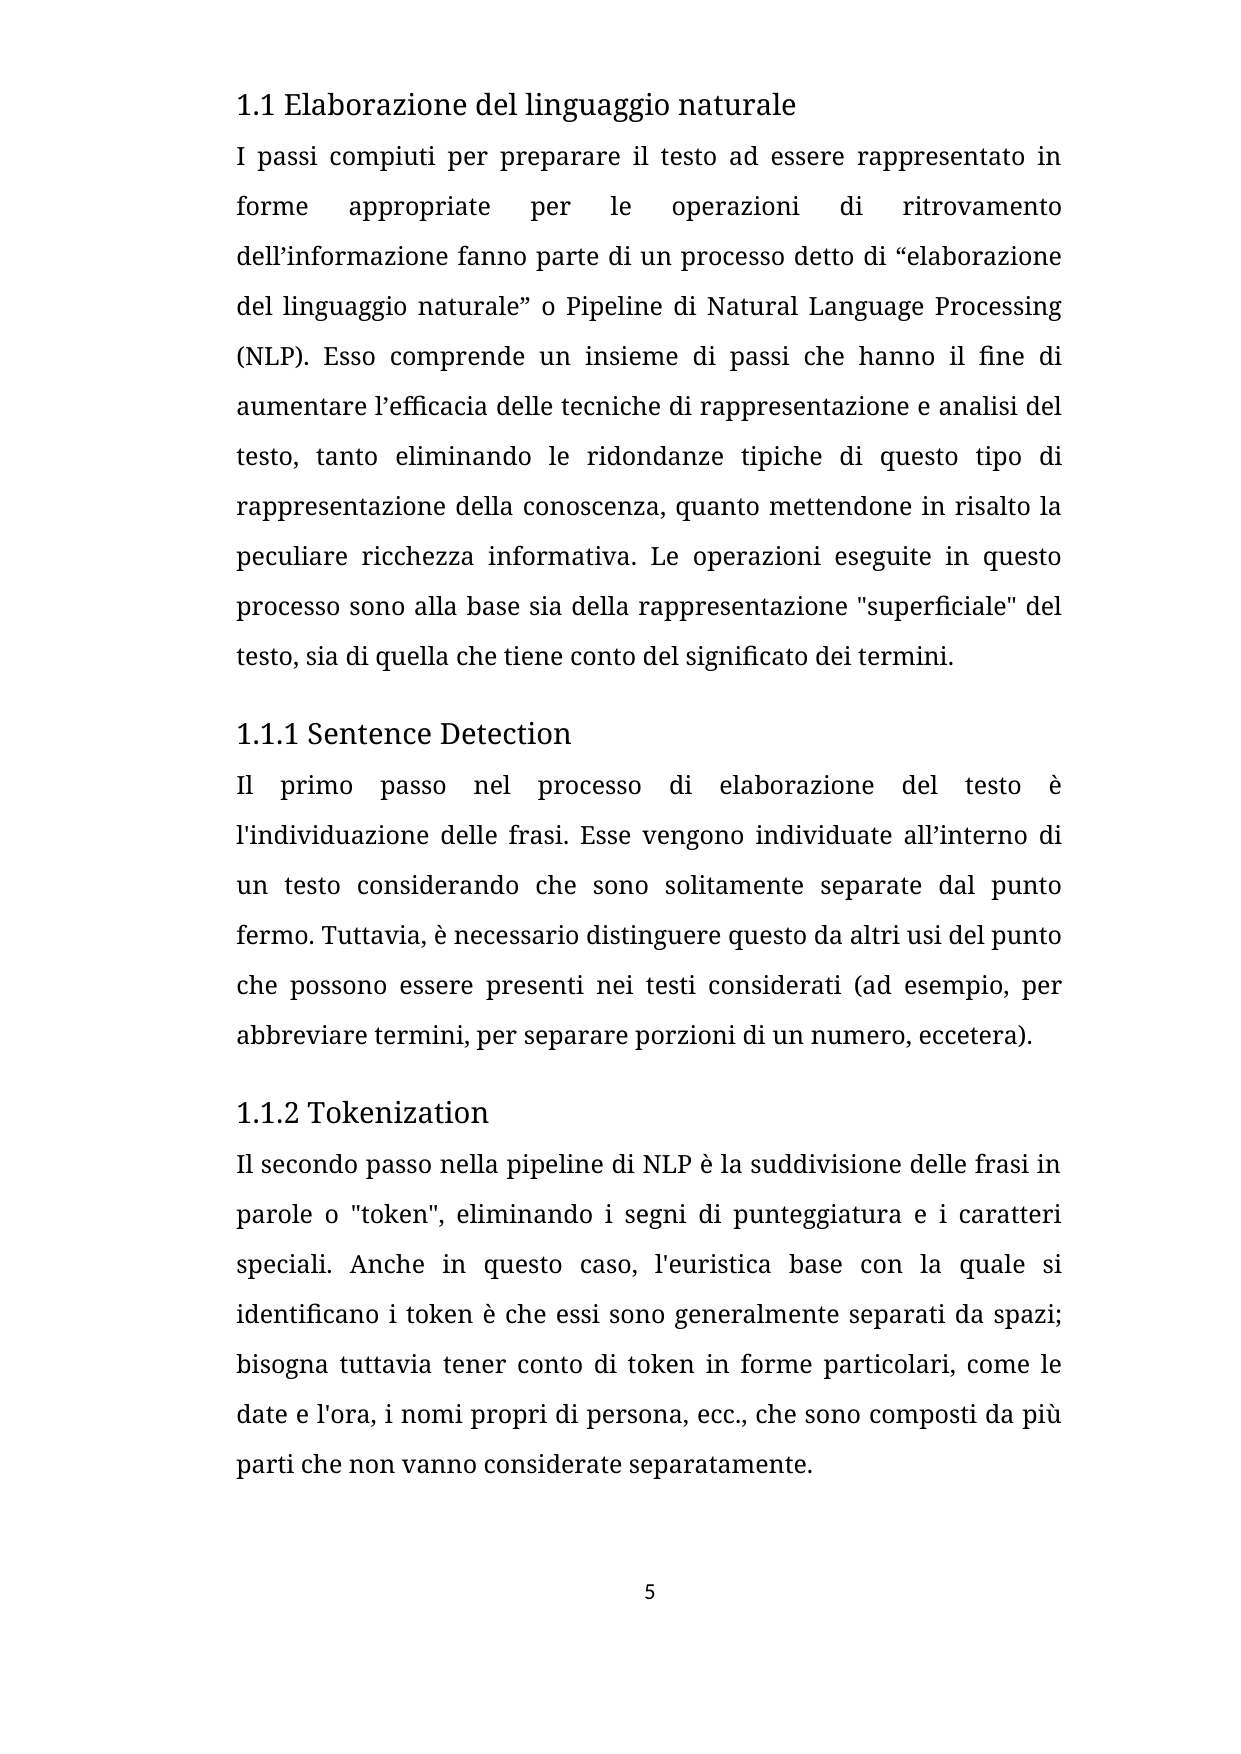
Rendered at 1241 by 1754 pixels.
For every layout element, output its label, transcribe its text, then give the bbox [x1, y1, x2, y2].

subtitle 1.1.2 Tokenization [236, 1083, 1063, 1133]
text Il secondo passo nella pipeline di NLP è la suddivisione delle frasi in parole o "token", eliminando i segni di punteggiatura e i caratteri speciali. Anche in questo caso, l'euristica base con la quale si identificano i token è che essi sono generalmente separati da spazi; bisogna tuttavia tener conto di token in forme particolari, come le date e l'ora, i nomi propri di persona, ecc., che sono composti da più parti che non vanno considerate separatamente. [236, 1133, 1063, 1483]
text I passi compiuti per preparare il testo ad essere rappresentato in forme appropriate per le operazioni di ritrovamento dell’informazione fanno parte di un processo detto di “elaborazione del linguaggio naturale” o Pipeline di Natural Language Processing (NLP). Esso comprende un insieme di passi che hanno il fine di aumentare l’efficacia delle tecniche di rappresentazione e analisi del testo, tanto eliminando le ridondanze tipiche di questo tipo di rappresentazione della conoscenza, quanto mettendone in risalto la peculiare ricchezza informativa. Le operazioni eseguite in questo processo sono alla base sia della rappresentazione "superficiale" del testo, sia di quella che tiene conto del significato dei termini. [236, 125, 1063, 675]
subtitle 1.1.1 Sentence Detection [236, 704, 1063, 754]
text 1.1 Elaborazione del linguaggio naturale [236, 75, 1063, 125]
text Il primo passo nel processo di elaborazione del testo è l'individuazione delle frasi. Esse vengono individuate all’interno di un testo considerando che sono solitamente separate dal punto fermo. Tuttavia, è necessario distinguere questo da altri usi del punto che possono essere presenti nei testi considerati (ad esempio, per abbreviare termini, per separare porzioni di un numero, eccetera). [236, 754, 1063, 1054]
